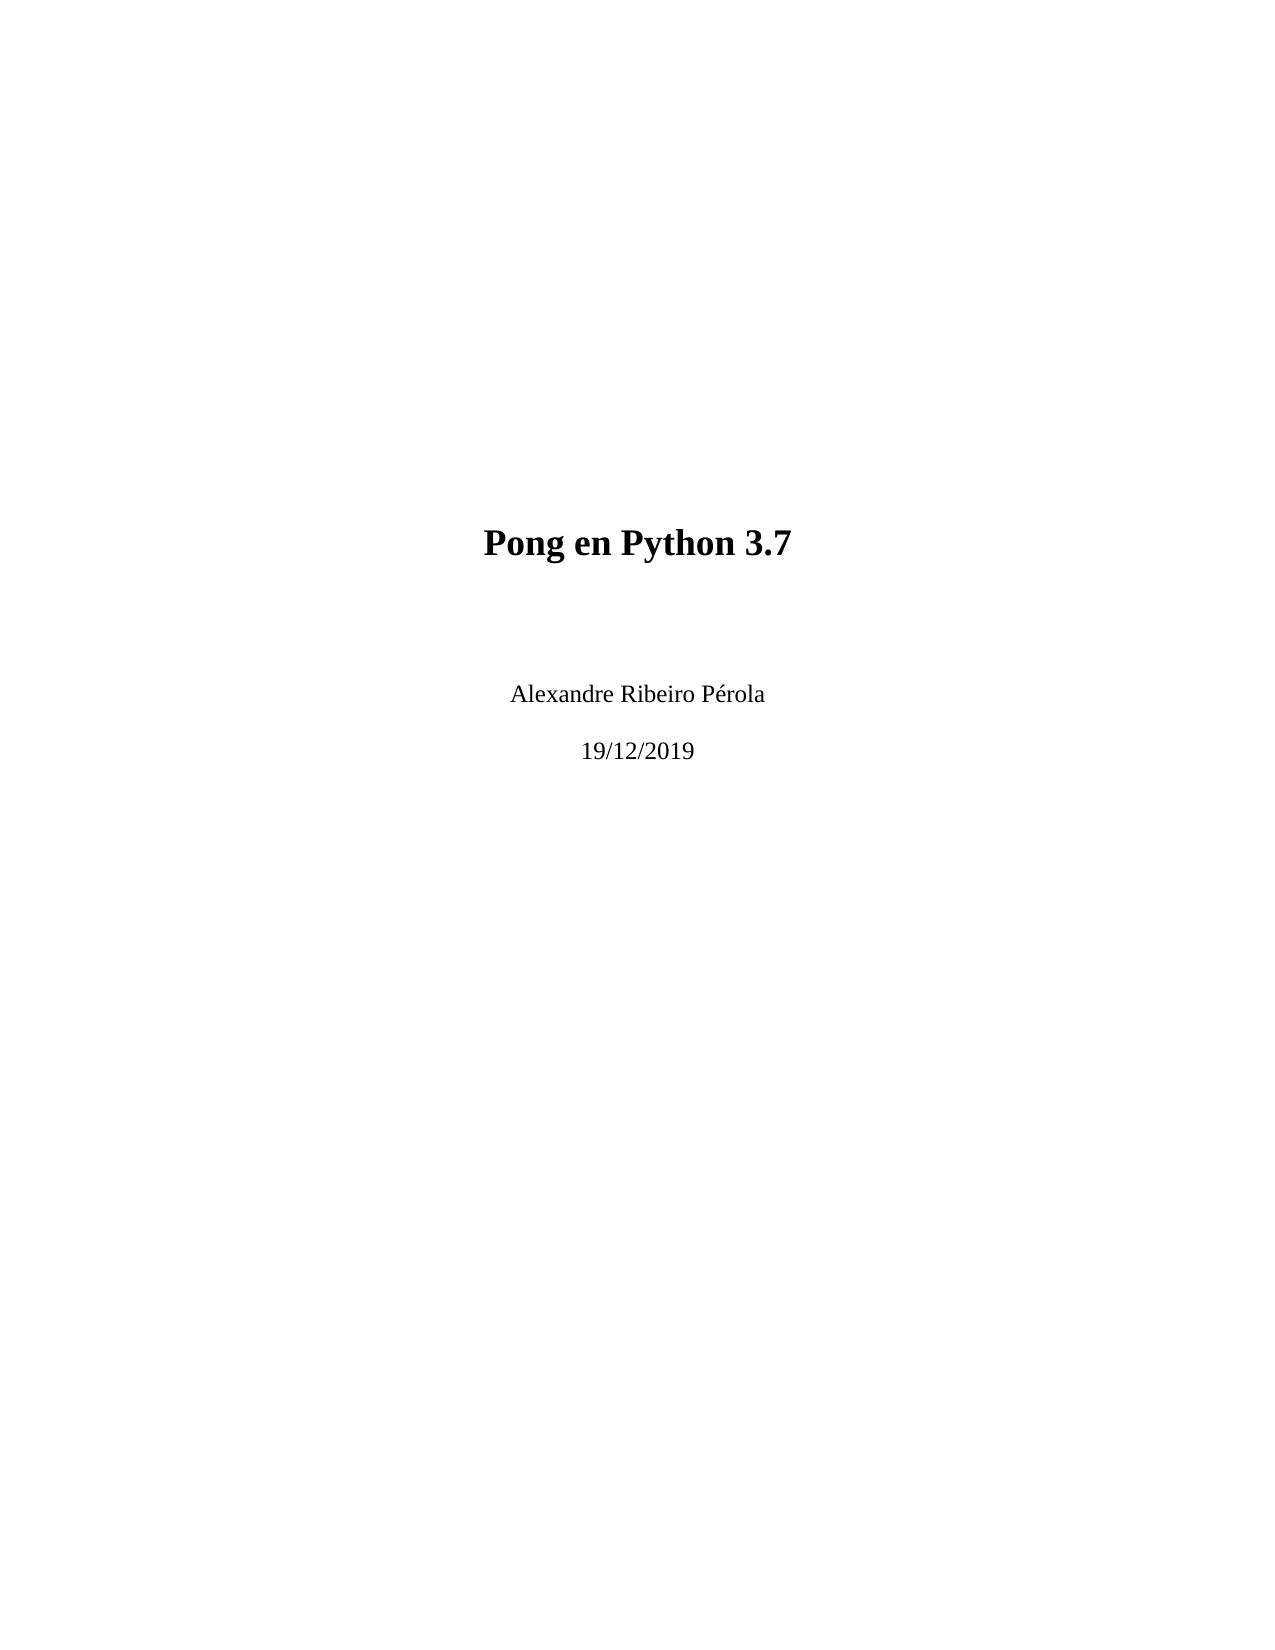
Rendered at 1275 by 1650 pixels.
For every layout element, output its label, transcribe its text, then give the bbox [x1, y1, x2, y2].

text Alexandre Ribeiro Pérola [118, 679, 1157, 707]
text 19/12/2019 [118, 736, 1157, 765]
text Pong en Python 3.7 [118, 521, 1157, 564]
